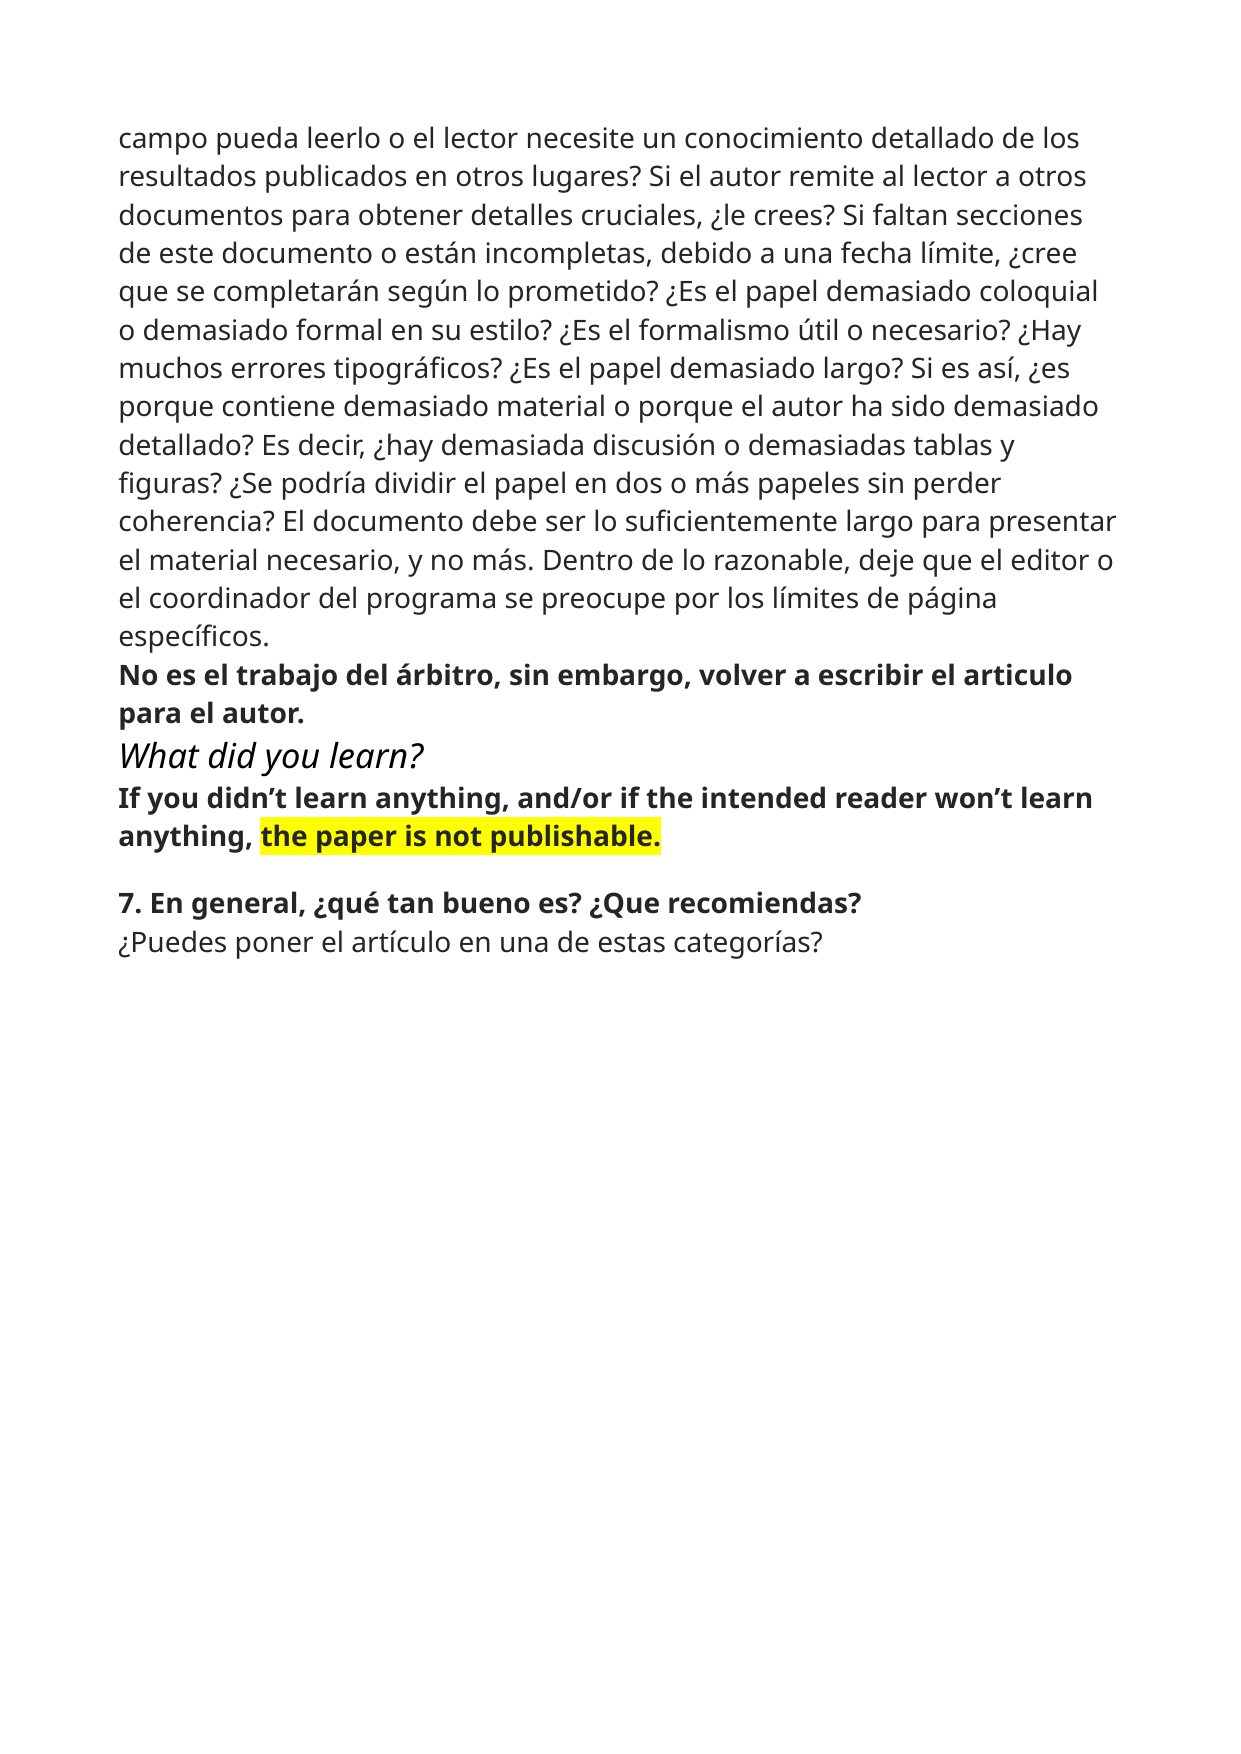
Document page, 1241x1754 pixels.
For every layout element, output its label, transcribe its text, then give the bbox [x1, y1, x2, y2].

text 7. En general, ¿qué tan bueno es? ¿Que recomiendas? [118, 884, 1122, 922]
text No es el trabajo del árbitro, sin embargo, volver a escribir el articulo para el autor. [118, 655, 1122, 731]
text campo pueda leerlo o el lector necesite un conocimiento detallado de los resultados publicados en otros lugares? Si el autor remite al lector a otros documentos para obtener detalles cruciales, ¿le crees? Si faltan secciones de este documento o están incompletas, debido a una fecha límite, ¿cree que se completarán según lo prometido? ¿Es el papel demasiado coloquial o demasiado formal en su estilo? ¿Es el formalismo útil o necesario? ¿Hay muchos errores tipográficos? ¿Es el papel demasiado largo? Si es así, ¿es porque contiene demasiado material o porque el autor ha sido demasiado detallado? Es decir, ¿hay demasiada discusión o demasiadas tablas y figuras? ¿Se podría dividir el papel en dos o más papeles sin perder coherencia? El documento debe ser lo suficientemente largo para presentar el material necesario, y no más. Dentro de lo razonable, deje que el editor o el coordinador del programa se preocupe por los límites de página específicos. [118, 118, 1122, 655]
text If you didn’t learn anything, and/or if the intended reader won’t learn anything, the paper is not publishable. [118, 778, 1122, 855]
text ¿Puedes poner el artículo en una de estas categorías? [118, 922, 1122, 960]
text What did you learn? [118, 731, 1122, 778]
